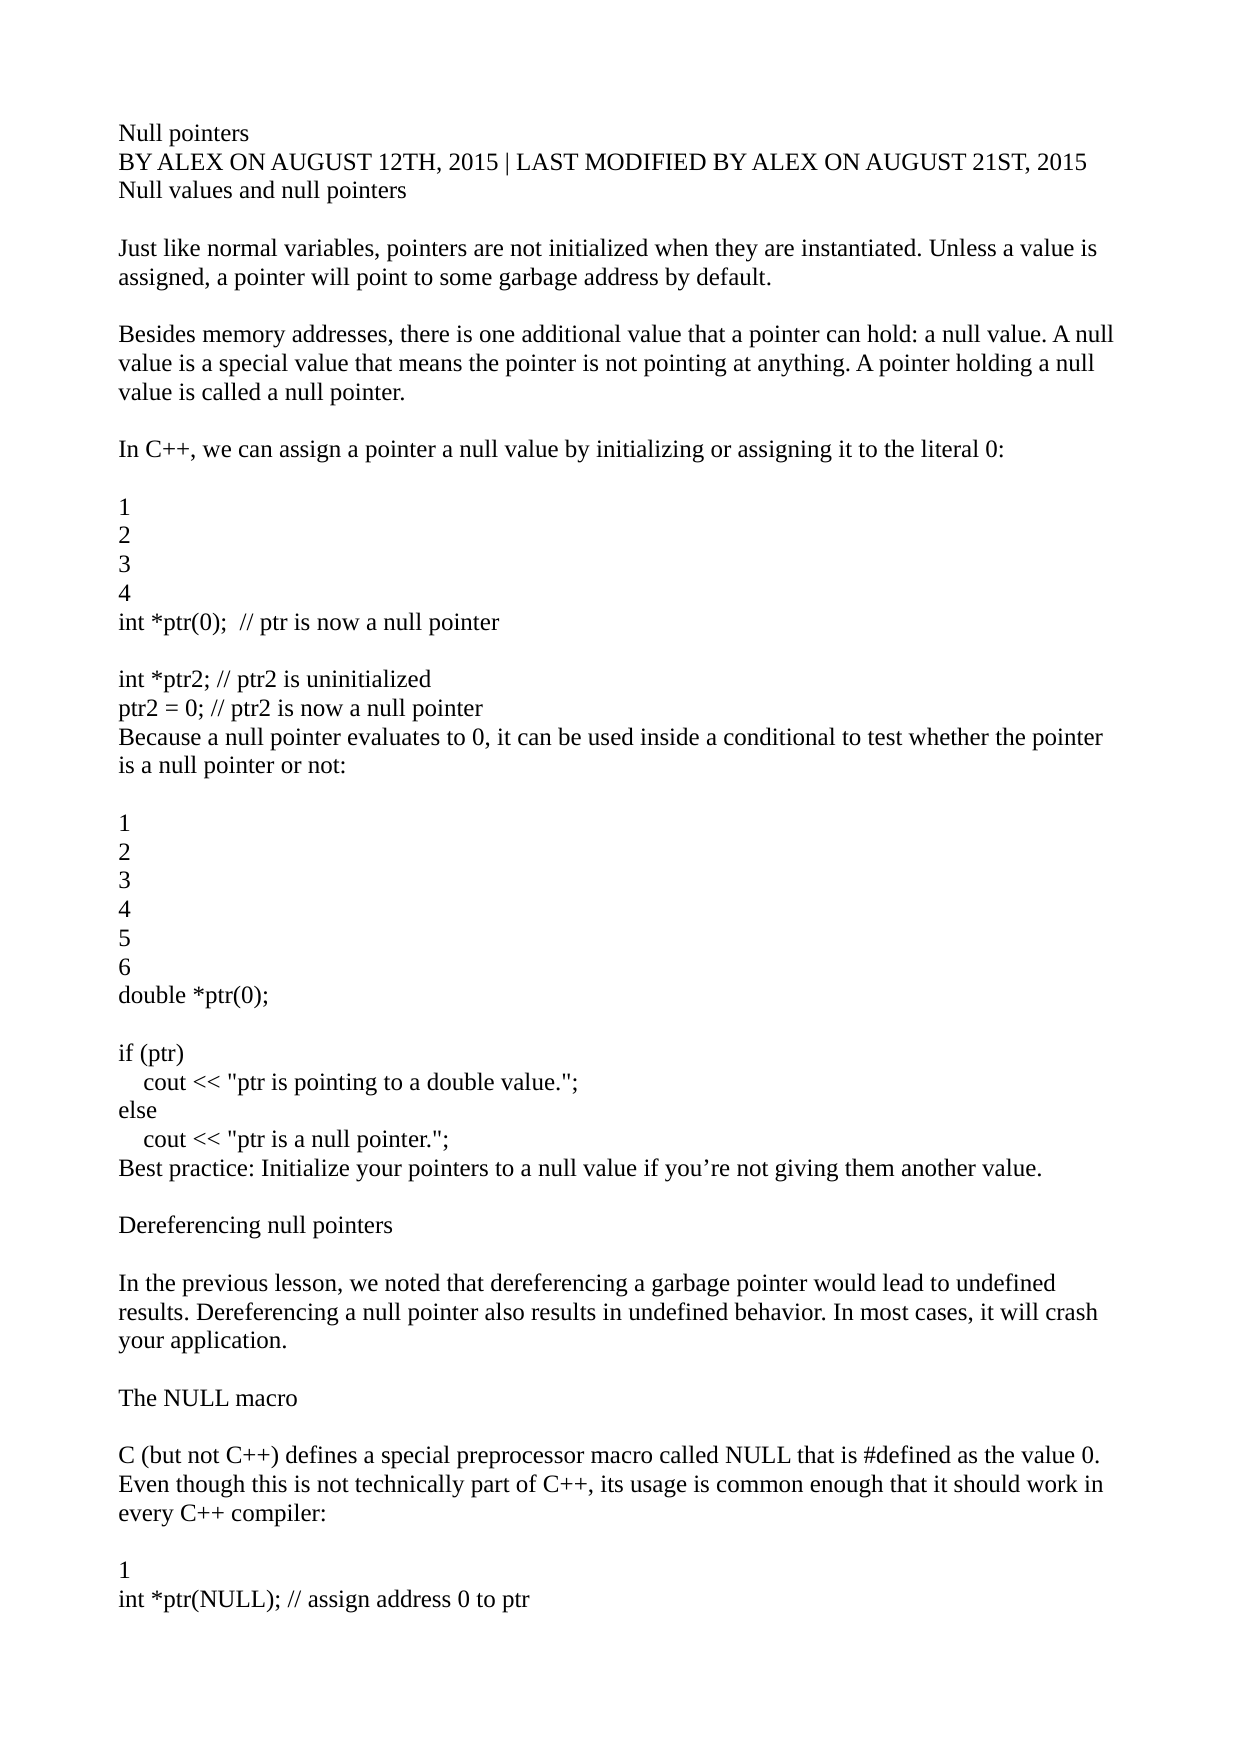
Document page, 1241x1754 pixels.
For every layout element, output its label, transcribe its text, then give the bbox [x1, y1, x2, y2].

text Best practice: Initialize your pointers to a null value if you’re not giving them another value. [118, 1153, 1122, 1182]
text Because a null pointer evaluates to 0, it can be used inside a conditional to test whether the pointer is a null pointer or not: [118, 722, 1122, 779]
text Besides memory addresses, there is one additional value that a pointer can hold: a null value. A null value is a special value that means the pointer is not pointing at anything. A pointer holding a null value is called a null pointer. [118, 319, 1122, 406]
text else [118, 1096, 1122, 1124]
text BY ALEX ON AUGUST 12TH, 2015 | LAST MODIFIED BY ALEX ON AUGUST 21ST, 2015 [118, 147, 1122, 176]
text The NULL macro [118, 1383, 1122, 1412]
text ptr2 = 0; // ptr2 is now a null pointer [118, 693, 1122, 722]
text 6 [118, 952, 1122, 981]
text if (ptr) [118, 1038, 1122, 1067]
text 2 [118, 521, 1122, 549]
text int *ptr(NULL); // assign address 0 to ptr [118, 1584, 1122, 1613]
text Dereferencing null pointers [118, 1211, 1122, 1239]
text 1 [118, 1556, 1122, 1584]
text Null pointers [118, 118, 1122, 147]
text Just like normal variables, pointers are not initialized when they are instantiated. Unless a value is assigned, a pointer will point to some garbage address by default. [118, 233, 1122, 291]
text cout << "ptr is pointing to a double value."; [118, 1067, 1122, 1096]
text In the previous lesson, we noted that dereferencing a garbage pointer would lead to undefined results. Dereferencing a null pointer also results in undefined behavior. In most cases, it will crash your application. [118, 1268, 1122, 1354]
text 4 [118, 578, 1122, 607]
text In C++, we can assign a pointer a null value by initializing or assigning it to the literal 0: [118, 434, 1122, 463]
text 3 [118, 549, 1122, 578]
text 3 [118, 866, 1122, 894]
text 4 [118, 894, 1122, 923]
text C (but not C++) defines a special preprocessor macro called NULL that is #defined as the value 0. Even though this is not technically part of C++, its usage is common enough that it should work in every C++ compiler: [118, 1441, 1122, 1527]
text int *ptr2; // ptr2 is uninitialized [118, 664, 1122, 693]
text 1 [118, 808, 1122, 837]
text cout << "ptr is a null pointer."; [118, 1124, 1122, 1153]
text 5 [118, 923, 1122, 952]
text 2 [118, 837, 1122, 866]
text double *ptr(0); [118, 981, 1122, 1009]
text 1 [118, 492, 1122, 521]
text Null values and null pointers [118, 176, 1122, 204]
text int *ptr(0); // ptr is now a null pointer [118, 607, 1122, 636]
